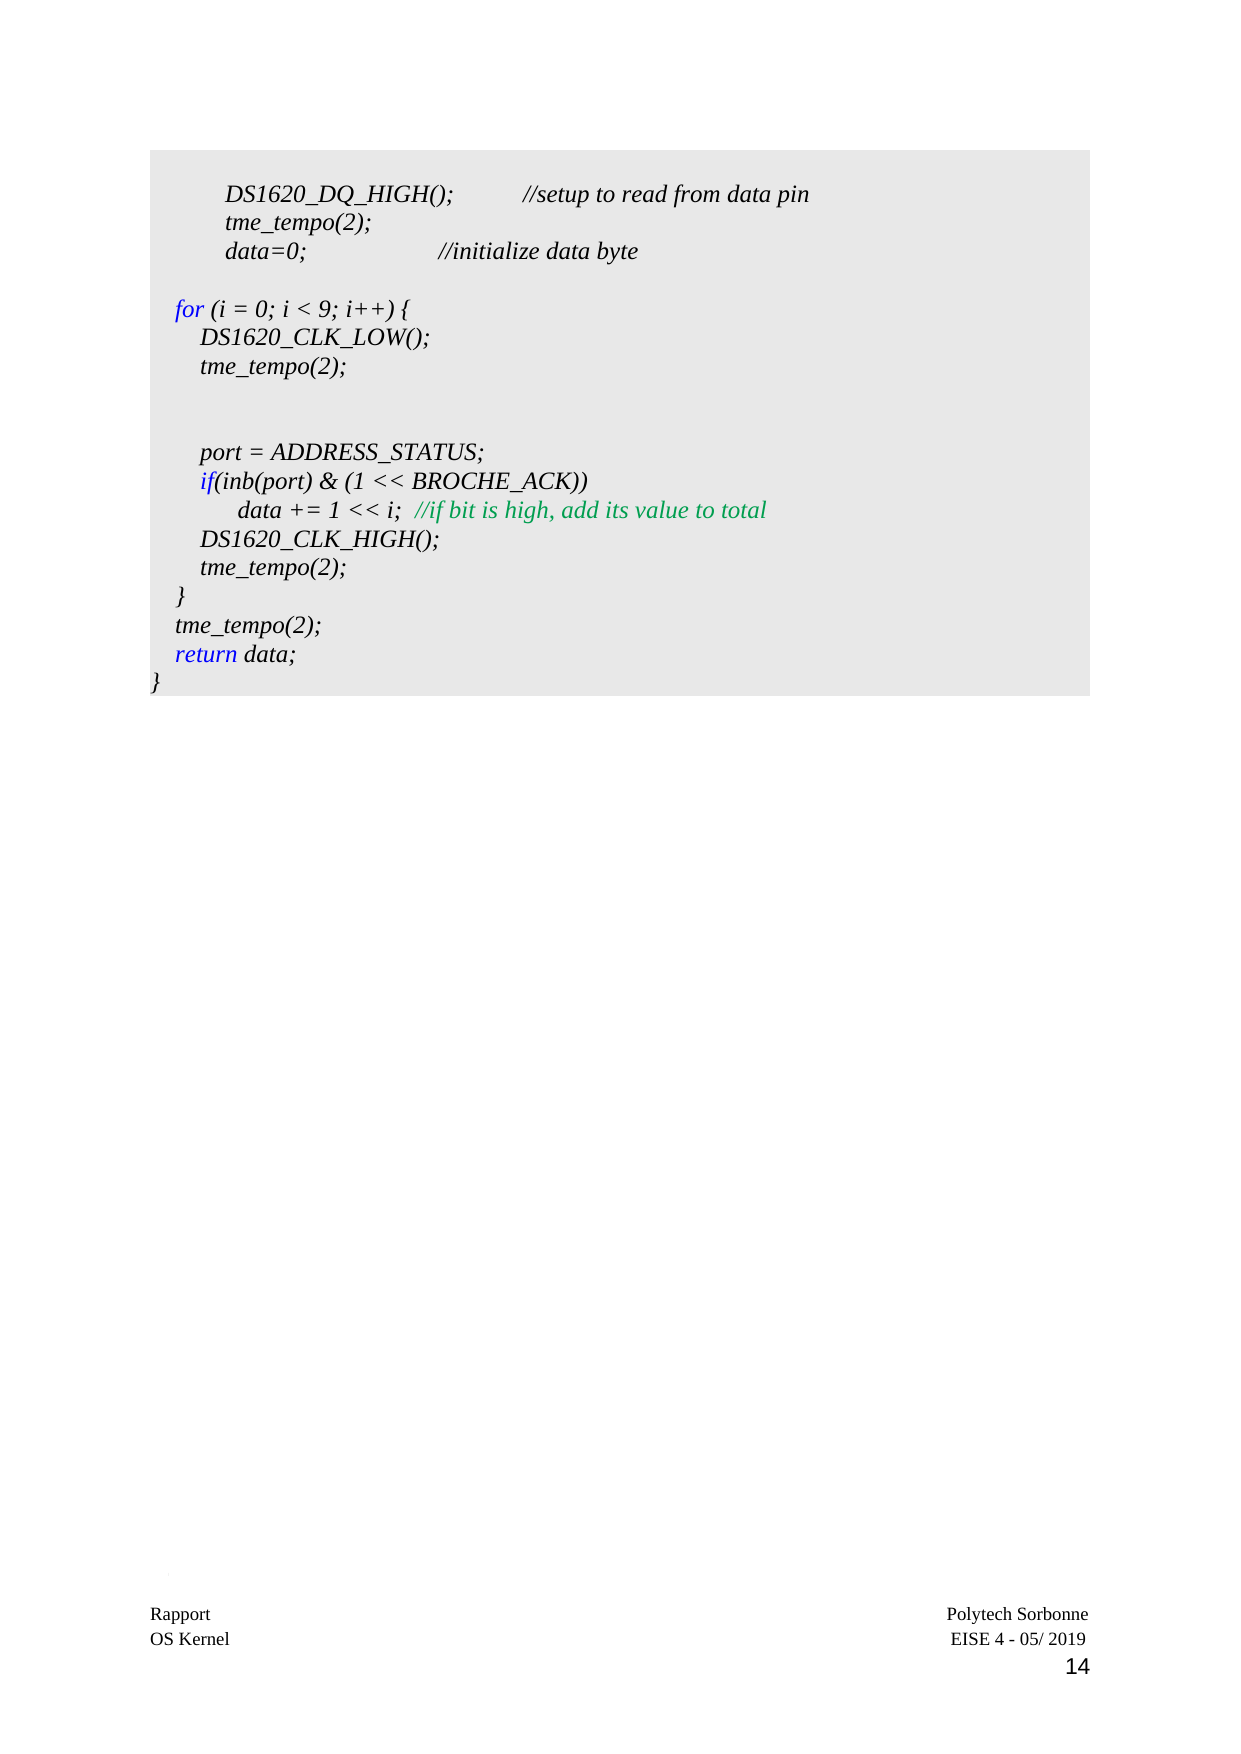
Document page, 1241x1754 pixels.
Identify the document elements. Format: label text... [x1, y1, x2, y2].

text tme_tempo(2); port = ADDRESS_STATUS; if(inb(port) & (1 << BROCHE_ACK)) data += 1 << i; //if bit is high, add its value to total DS1620_CLK_HIGH(); tme_tempo(2); } tme_tempo(2); return data; } [150, 351, 1090, 696]
text DS1620_DQ_HIGH(); //setup to read from data pin tme_tempo(2); data=0; //initialize data byte for (i = 0; i < 9; i++) { DS1620_CLK_LOW(); [150, 150, 1090, 351]
